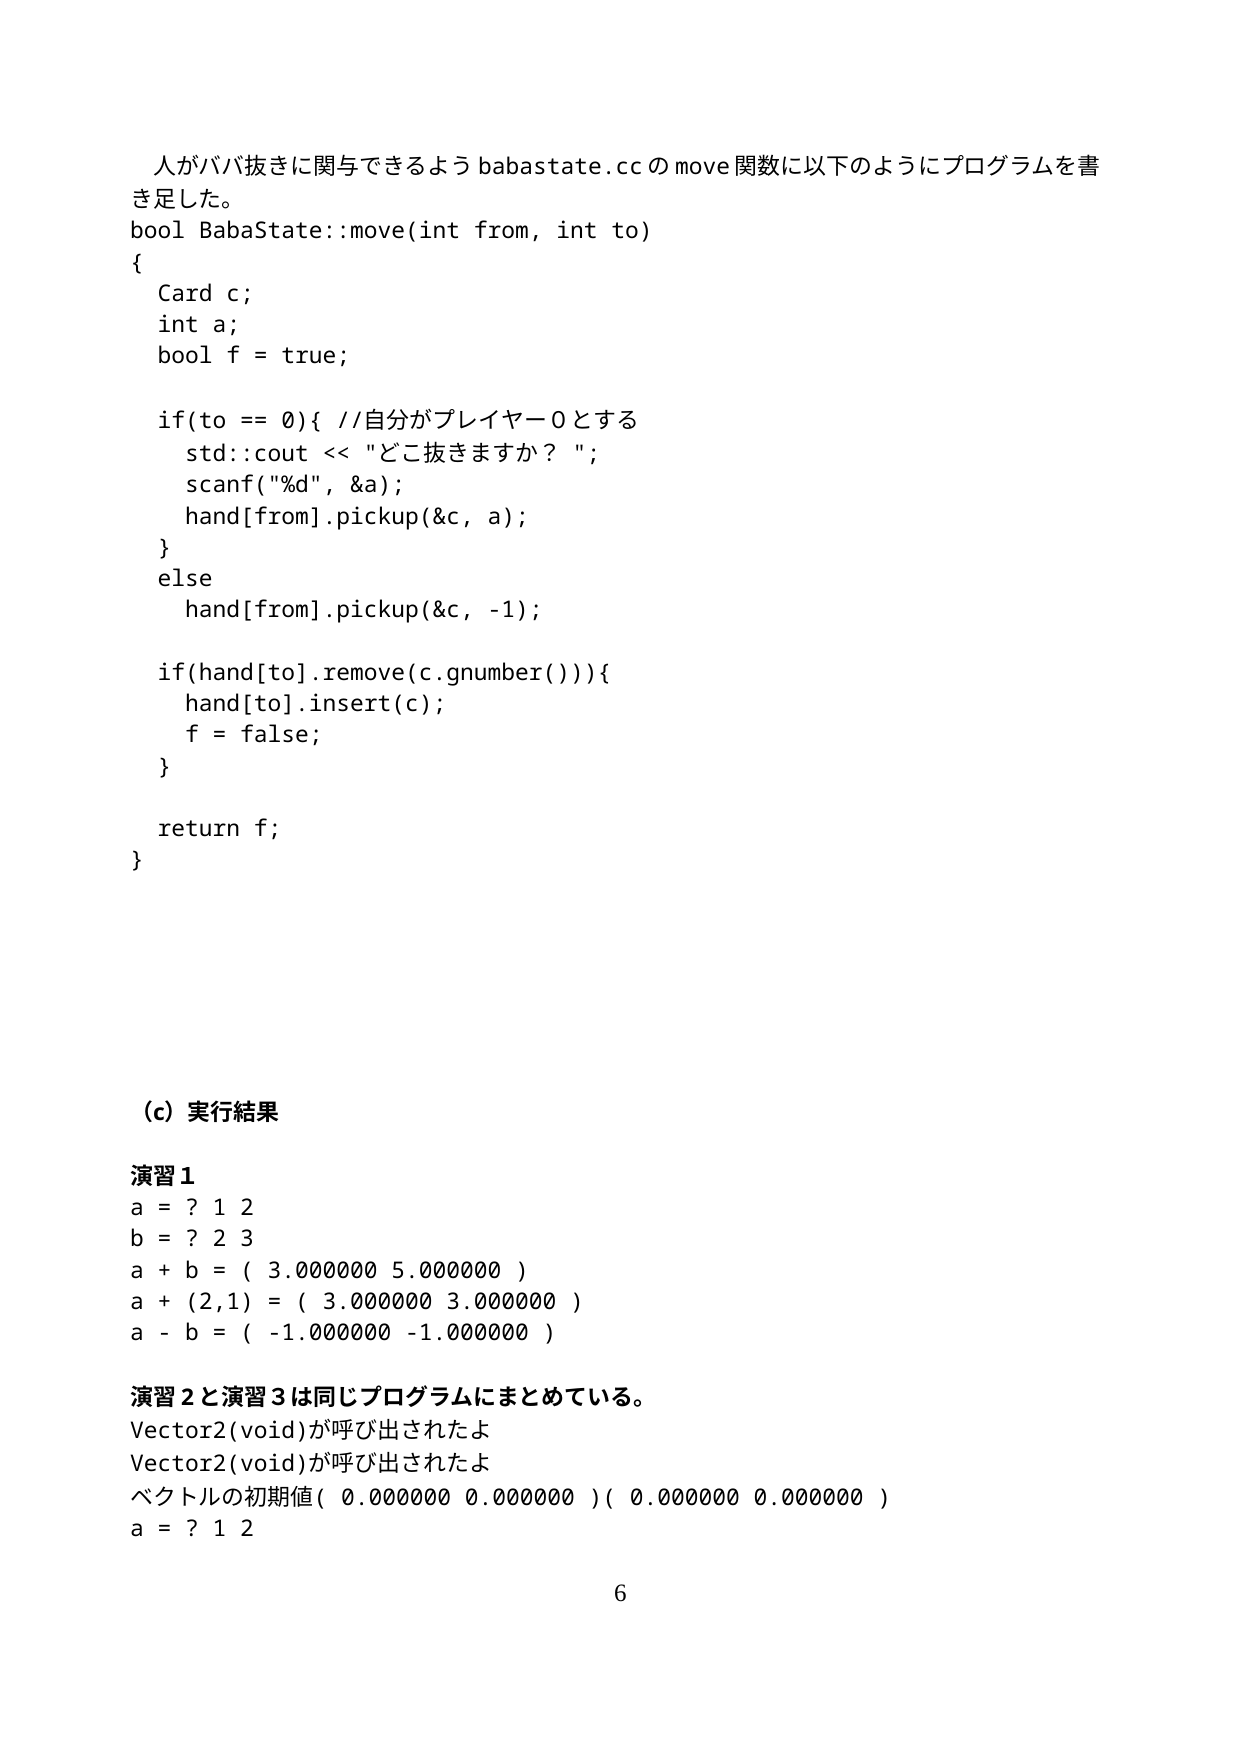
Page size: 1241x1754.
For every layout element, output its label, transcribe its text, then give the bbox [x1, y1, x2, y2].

text Card c; [130, 277, 1110, 308]
text bool BabaState::move(int from, int to) [130, 214, 1110, 245]
text Vector2(void)が呼び出されたよ [130, 1445, 1110, 1479]
text int a; [130, 308, 1110, 339]
text return f; [130, 812, 1110, 843]
text } [130, 531, 1110, 562]
text else [130, 562, 1110, 593]
text bool f = true; [130, 339, 1110, 370]
text Vector2(void)が呼び出されたよ [130, 1412, 1110, 1445]
text f = false; [130, 718, 1110, 749]
text } [130, 843, 1110, 874]
text a + b = ( 3.000000 5.000000 ) [130, 1254, 1110, 1285]
text std::cout << "どこ抜きますか？ "; [130, 435, 1110, 468]
text 演習2と演習３は同じプログラムにまとめている。 [130, 1379, 1110, 1412]
text ベクトルの初期値( 0.000000 0.000000 )( 0.000000 0.000000 ) [130, 1479, 1110, 1512]
text if(hand[to].remove(c.gnumber())){ [130, 656, 1110, 687]
text hand[from].pickup(&c, -1); [130, 593, 1110, 624]
text 演習１ [130, 1158, 1110, 1191]
text （c）実行結果 [130, 1093, 1110, 1127]
text hand[to].insert(c); [130, 687, 1110, 718]
text 人がババ抜きに関与できるようbabastate.ccのmove関数に以下のようにプログラムを書き足した。 [130, 148, 1110, 214]
text { [130, 245, 1110, 277]
text hand[from].pickup(&c, a); [130, 499, 1110, 531]
text scanf("%d", &a); [130, 468, 1110, 499]
text a + (2,1) = ( 3.000000 3.000000 ) [130, 1285, 1110, 1316]
text a = ? 1 2 [130, 1512, 1110, 1543]
text a - b = ( -1.000000 -1.000000 ) [130, 1316, 1110, 1347]
text b = ? 2 3 [130, 1222, 1110, 1254]
text if(to == 0){ //自分がプレイヤー０とする [130, 402, 1110, 435]
text } [130, 749, 1110, 781]
text a = ? 1 2 [130, 1191, 1110, 1222]
